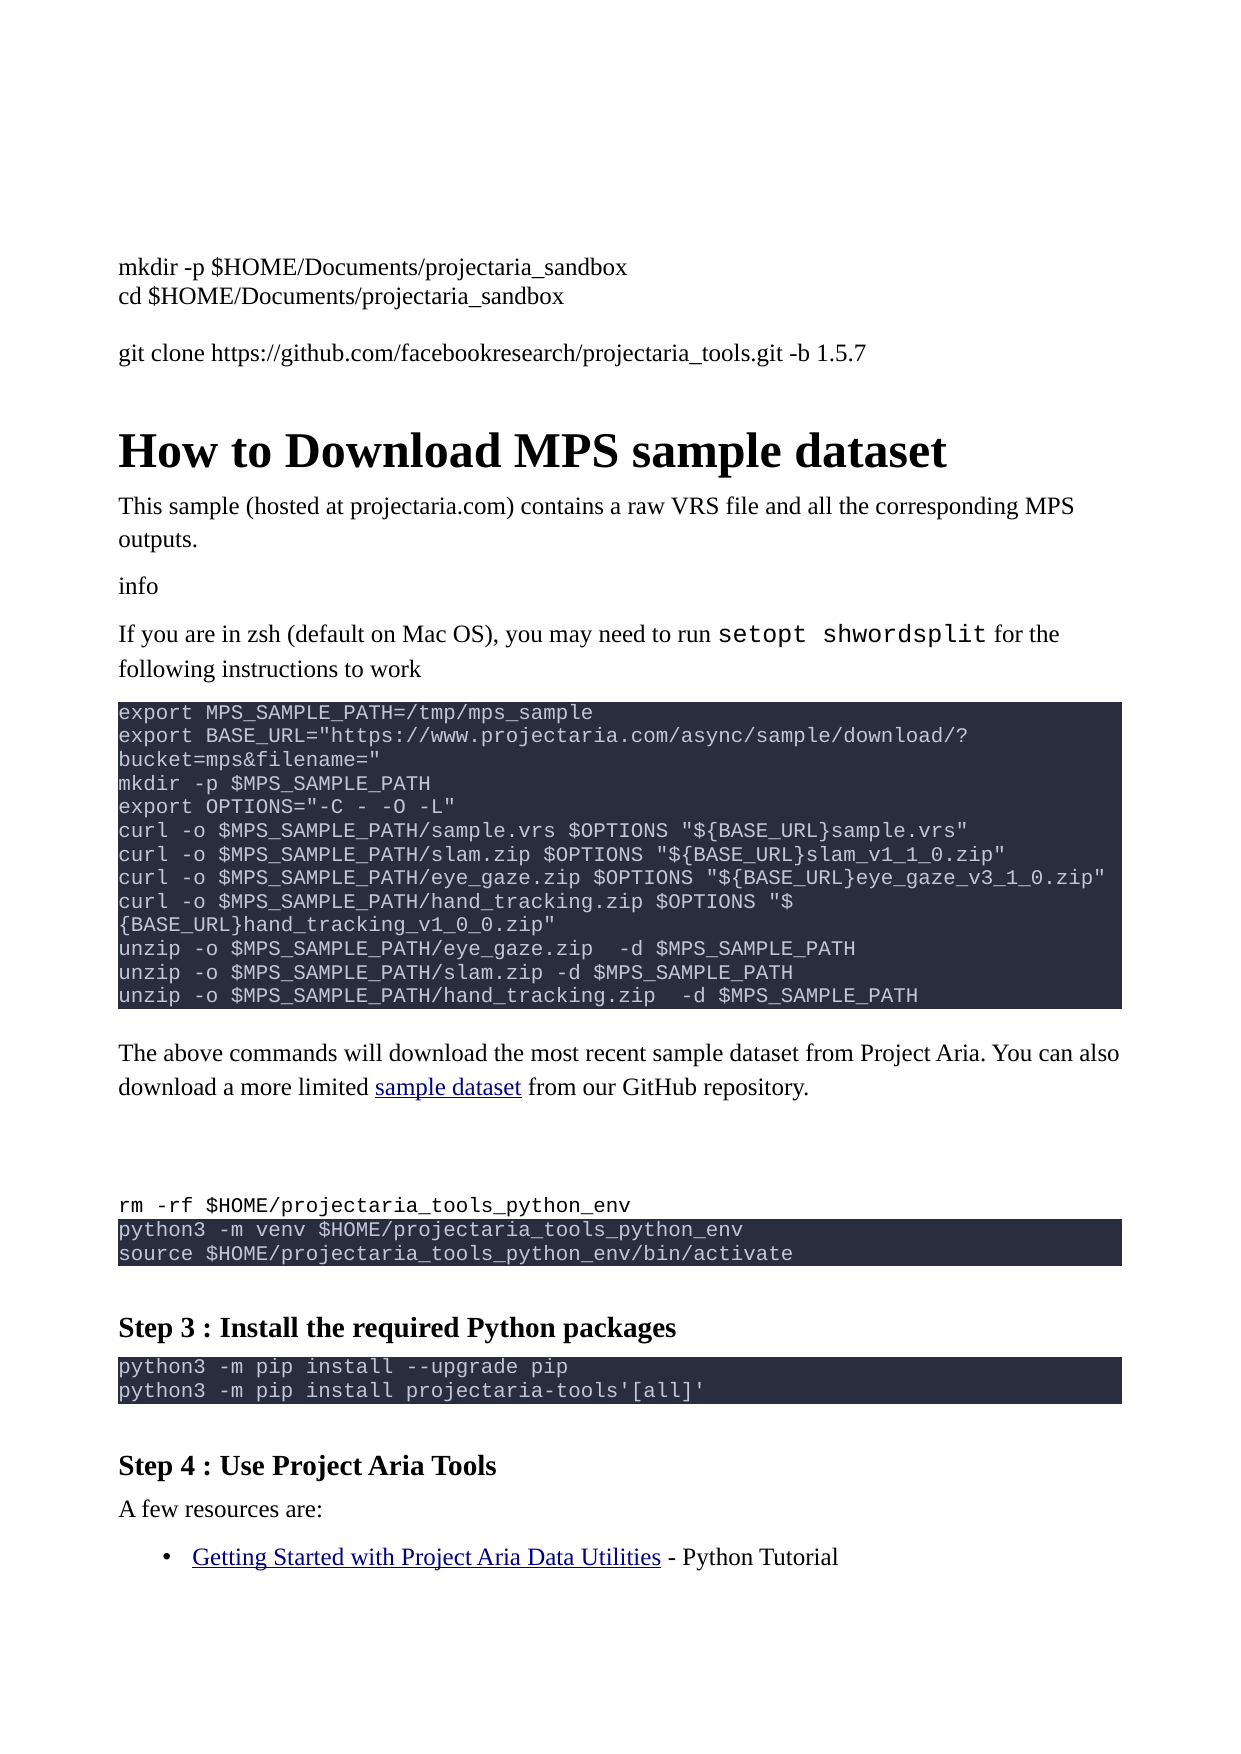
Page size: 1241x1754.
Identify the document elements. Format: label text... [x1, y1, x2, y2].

text source $HOME/projectaria_tools_python_env/bin/activate [118, 1243, 1122, 1266]
text cd $HOME/Documents/projectaria_sandbox [118, 281, 1122, 309]
text The above commands will download the most recent sample dataset from Project Aria. You can also download a more limited sample dataset from our GitHub repository. [118, 1038, 1122, 1100]
text export MPS_SAMPLE_PATH=/tmp/mps_sample [118, 702, 1122, 725]
text python3 -m pip install projectaria-tools'[all]' [118, 1380, 1122, 1404]
text unzip -o $MPS_SAMPLE_PATH/hand_tracking.zip -d $MPS_SAMPLE_PATH [118, 985, 1122, 1009]
text This sample (hosted at projectaria.com) contains a raw VRS file and all the corresponding MPS outputs. [118, 491, 1122, 552]
text info [118, 571, 1122, 600]
text rm -rf $HOME/projectaria_tools_python_env [118, 1196, 1122, 1219]
text git clone https://github.com/facebookresearch/projectaria_tools.git -b 1.5.7 [118, 338, 1122, 367]
text unzip -o $MPS_SAMPLE_PATH/slam.zip -d $MPS_SAMPLE_PATH [118, 962, 1122, 985]
text export OPTIONS="-C - -O -L" [118, 796, 1122, 820]
text A few resources are: [118, 1494, 1122, 1523]
text curl -o $MPS_SAMPLE_PATH/sample.vrs $OPTIONS "${BASE_URL}sample.vrs" [118, 820, 1122, 843]
text mkdir -p $MPS_SAMPLE_PATH [118, 773, 1122, 796]
text export BASE_URL="https://www.projectaria.com/async/sample/download/?bucket=mps&filename=" [118, 725, 1122, 773]
subtitle Step 4 : Use Project Aria Tools [118, 1448, 1122, 1481]
list Getting Started with Project Aria Data Utilities - Python Tutorial [162, 1542, 1122, 1570]
subtitle Step 3 : Install the required Python packages [118, 1311, 1122, 1344]
text curl -o $MPS_SAMPLE_PATH/hand_tracking.zip $OPTIONS "${BASE_URL}hand_tracking_v1_0_0.zip" [118, 891, 1122, 938]
text If you are in zsh (default on Mac OS), you may need to run setopt shwordsplit for the following instructions to work [118, 619, 1122, 683]
text unzip -o $MPS_SAMPLE_PATH/eye_gaze.zip -d $MPS_SAMPLE_PATH [118, 938, 1122, 962]
text curl -o $MPS_SAMPLE_PATH/slam.zip $OPTIONS "${BASE_URL}slam_v1_1_0.zip" [118, 843, 1122, 867]
text python3 -m pip install --upgrade pip [118, 1357, 1122, 1380]
text python3 -m venv $HOME/projectaria_tools_python_env [118, 1219, 1122, 1243]
text curl -o $MPS_SAMPLE_PATH/eye_gaze.zip $OPTIONS "${BASE_URL}eye_gaze_v3_1_0.zip" [118, 867, 1122, 891]
subtitle How to Download MPS sample dataset [118, 421, 1122, 478]
text mkdir -p $HOME/Documents/projectaria_sandbox [118, 252, 1122, 281]
